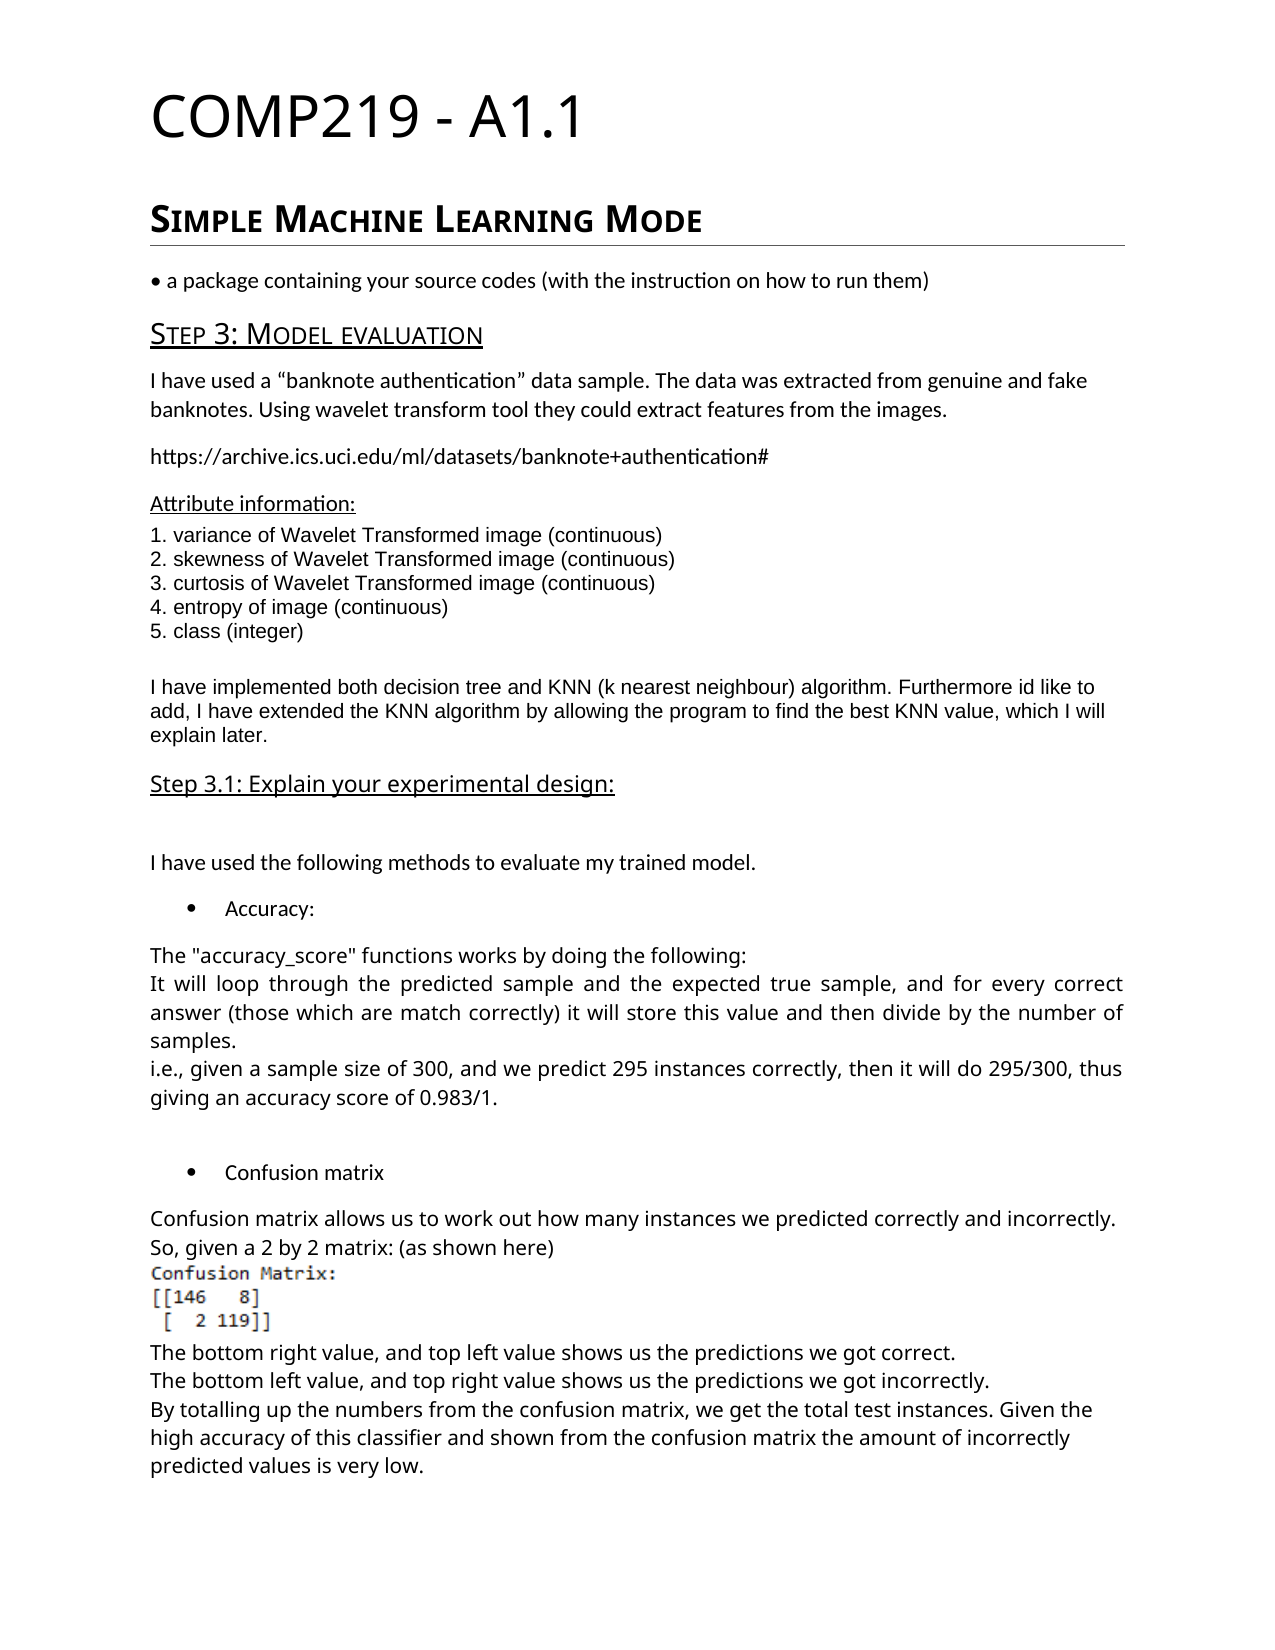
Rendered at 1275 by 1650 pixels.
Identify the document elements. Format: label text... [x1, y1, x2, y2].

subtitle Step 3.1: Explain your experimental design: [150, 768, 1125, 799]
text Attribute information: [150, 489, 1125, 517]
title COMP219 - A1.1 [150, 75, 1125, 154]
text I have implemented both decision tree and KNN (k nearest neighbour) algorithm. Furthermore id like to add, I have extended the KNN algorithm by allowing the program to find the best KNN value, which I will explain later. [150, 675, 1125, 747]
text It will loop through the predicted sample and the expected true sample, and for every correct answer (those which are match correctly) it will store this value and then divide by the number of samples. [150, 969, 1125, 1054]
text I have used the following methods to evaluate my trained model. [150, 848, 1125, 876]
text I have used a “banknote authentication” data sample. The data was extracted from genuine and fake banknotes. Using wavelet transform tool they could extract features from the images. [150, 366, 1125, 424]
text https://archive.ics.uci.edu/ml/datasets/banknote+authentication# [150, 442, 1125, 470]
text By totalling up the numbers from the confusion matrix, we get the total test instances. Given the high accuracy of this classifier and shown from the confusion matrix the amount of incorrectly predicted values is very low. [150, 1395, 1125, 1480]
text 1. variance of Wavelet Transformed image (continuous) 2. skewness of Wavelet Transformed image (continuous) 3. curtosis of Wavelet Transformed image (continuous) 4. entropy of image (continuous) 5. class (integer) [150, 523, 1125, 643]
list Confusion matrix [187, 1158, 1125, 1186]
list Accuracy: [187, 894, 1125, 922]
text Confusion matrix allows us to work out how many instances we predicted correctly and incorrectly. [150, 1204, 1125, 1233]
text The bottom right value, and top left value shows us the predictions we got correct. [150, 1338, 1125, 1366]
text So, given a 2 by 2 matrix: (as shown here) [150, 1233, 1125, 1261]
text The bottom left value, and top right value shows us the predictions we got incorrectly. [150, 1366, 1125, 1395]
text i.e., given a sample size of 300, and we predict 295 instances correctly, then it will do 295/300, thus giving an accuracy score of 0.983/1. [150, 1054, 1125, 1111]
subtitle Step 3: Model evaluation [150, 313, 1125, 353]
text • a package containing your source codes (with the instruction on how to run them) [150, 266, 1125, 294]
text The "accuracy_score" functions works by doing the following: [150, 941, 1125, 969]
subtitle Simple Machine Learning Mode [150, 192, 1125, 245]
